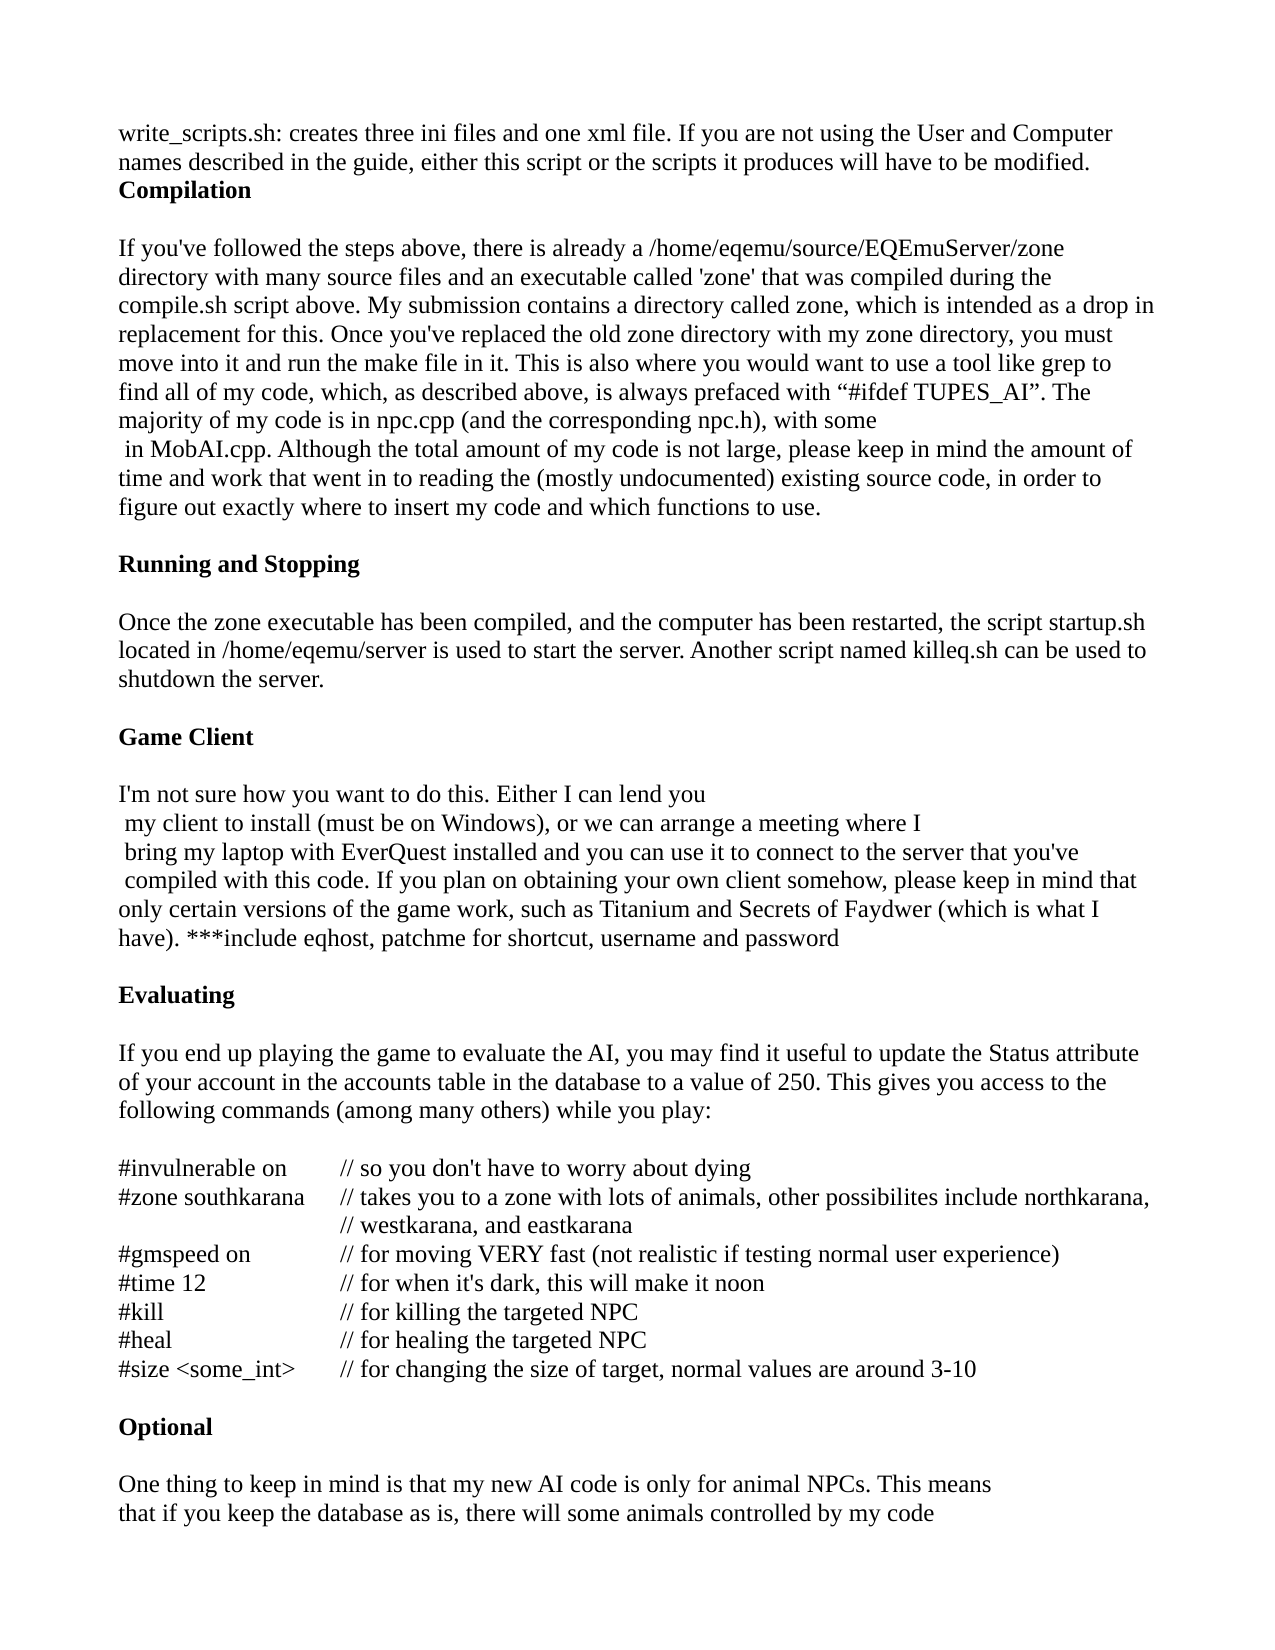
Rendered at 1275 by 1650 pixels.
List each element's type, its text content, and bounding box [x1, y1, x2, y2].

text write_scripts.sh: creates three ini files and one xml file. If you are not using the User and Computer names described in the guide, either this script or the scripts it produces will have to be modified. [118, 118, 1157, 176]
text If you've followed the steps above, there is already a /home/eqemu/source/EQEmuServer/zone directory with many source files and an executable called 'zone' that was compiled during the compile.sh script above. My submission contains a directory called zone, which is intended as a drop in replacement for this. Once you've replaced the old zone directory with my zone directory, you must move into it and run the make file in it. This is also where you would want to use a tool like grep to find all of my code, which, as described above, is always prefaced with “#ifdef TUPES_AI”. The majority of my code is in npc.cpp (and the corresponding npc.h), with some in MobAI.cpp. Although the total amount of my code is not large, please keep in mind the amount of time and work that went in to reading the (mostly undocumented) existing source code, in order to figure out exactly where to insert my code and which functions to use. [118, 233, 1157, 521]
text Evaluating [118, 981, 1157, 1009]
text #gmspeed on // for moving VERY fast (not realistic if testing normal user experience) [118, 1239, 1157, 1268]
text that if you keep the database as is, there will some animals controlled by my code [118, 1498, 1157, 1527]
text #size <some_int> // for changing the size of target, normal values are around 3-10 [118, 1354, 1157, 1383]
text #kill // for killing the targeted NPC [118, 1297, 1157, 1326]
text #zone southkarana // takes you to a zone with lots of animals, other possibilites include northkarana, // westkarana, and eastkarana [118, 1182, 1157, 1239]
text Optional [118, 1412, 1157, 1441]
text #invulnerable on // so you don't have to worry about dying [118, 1153, 1157, 1182]
text One thing to keep in mind is that my new AI code is only for animal NPCs. This means [118, 1469, 1157, 1498]
text #heal // for healing the targeted NPC [118, 1326, 1157, 1354]
text I'm not sure how you want to do this. Either I can lend you my client to install (must be on Windows), or we can arrange a meeting where I bring my laptop with EverQuest installed and you can use it to connect to the server that you've compiled with this code. If you plan on obtaining your own client somehow, please keep in mind that only certain versions of the game work, such as Titanium and Secrets of Faydwer (which is what I have). ***include eqhost, patchme for shortcut, username and password [118, 779, 1157, 952]
text Compilation [118, 176, 1157, 204]
text Once the zone executable has been compiled, and the computer has been restarted, the script startup.sh located in /home/eqemu/server is used to start the server. Another script named killeq.sh can be used to shutdown the server. [118, 607, 1157, 693]
text Game Client [118, 722, 1157, 751]
text #time 12 // for when it's dark, this will make it noon [118, 1268, 1157, 1297]
text Running and Stopping [118, 549, 1157, 578]
text If you end up playing the game to evaluate the AI, you may find it useful to update the Status attribute of your account in the accounts table in the database to a value of 250. This gives you access to the following commands (among many others) while you play: [118, 1038, 1157, 1124]
